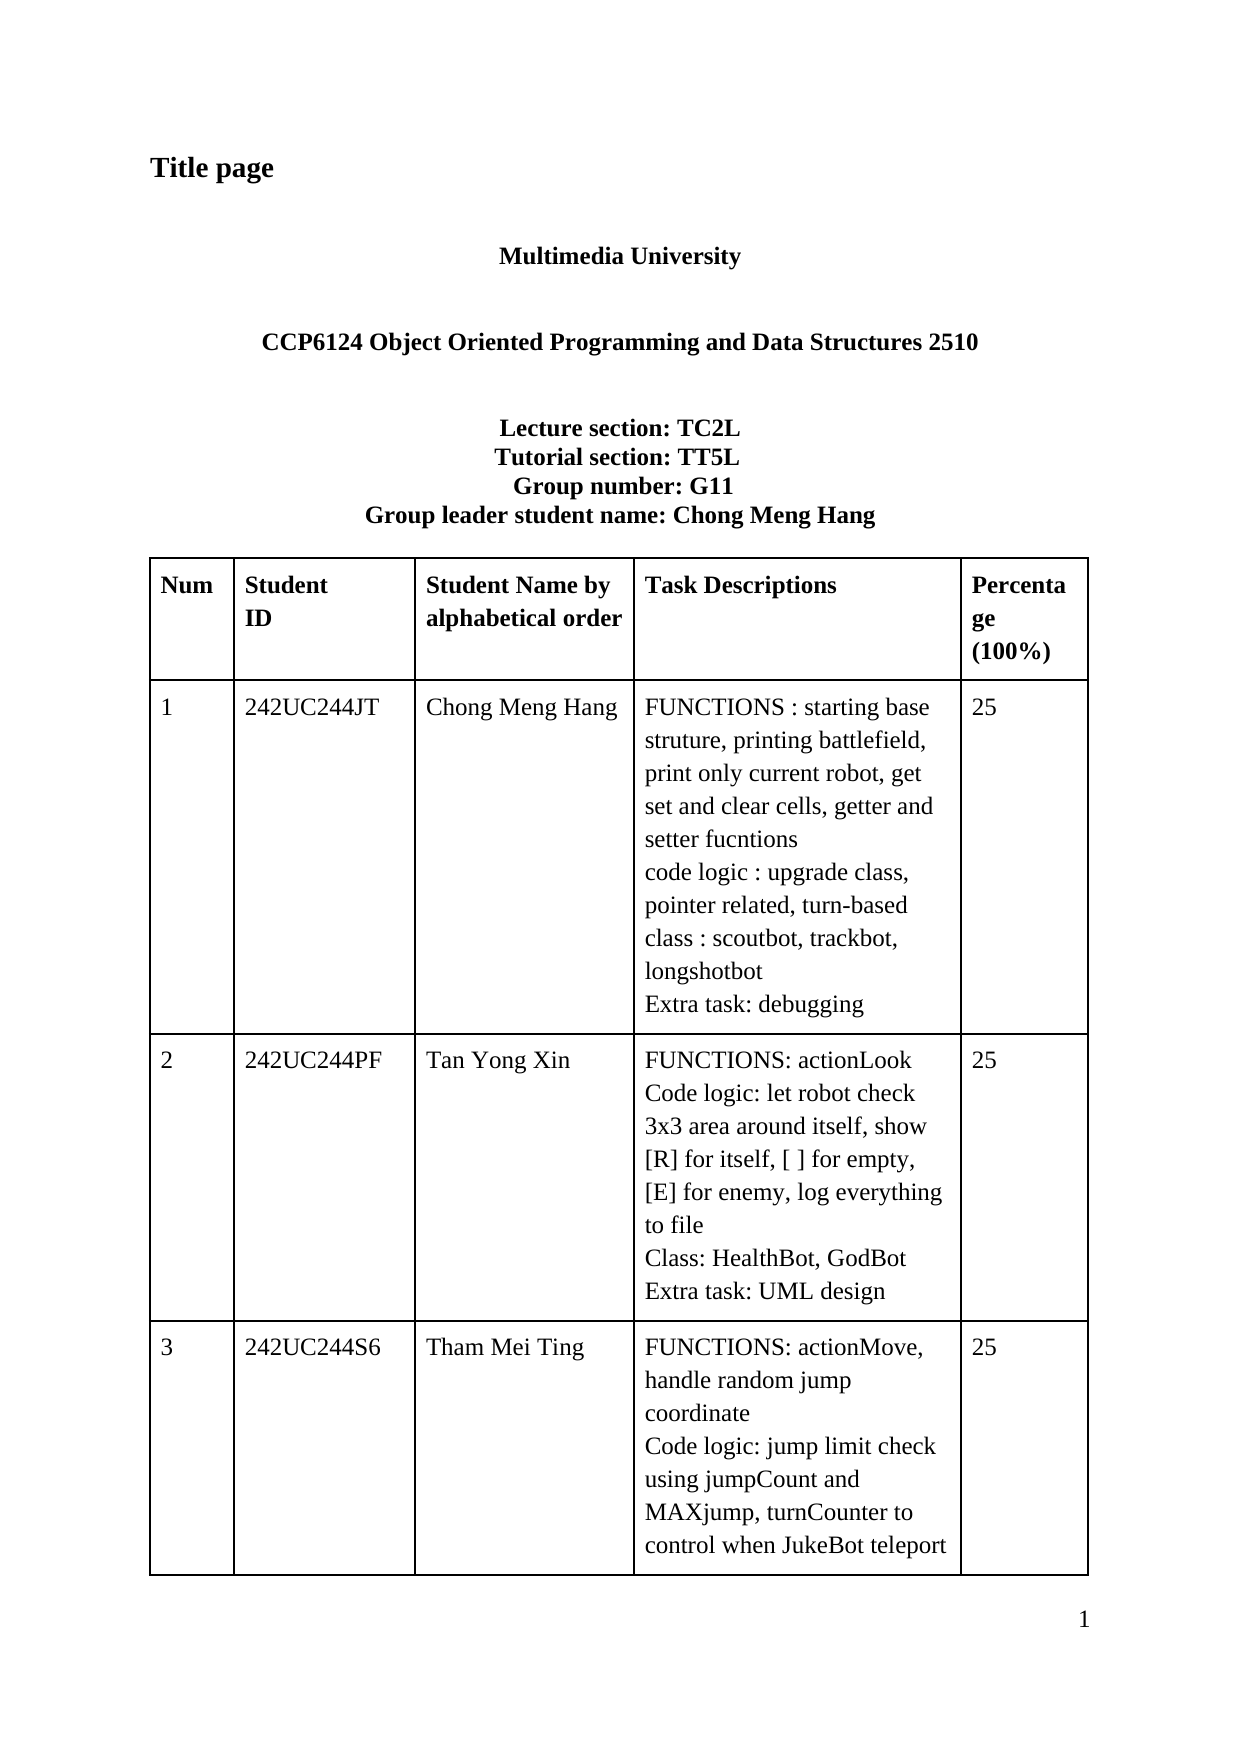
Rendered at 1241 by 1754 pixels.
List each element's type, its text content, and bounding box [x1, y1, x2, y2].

table_header Percentage (100%) [962, 559, 1087, 679]
text Lecture section: TC2L [150, 413, 1090, 442]
table_header Task Descriptions [635, 559, 960, 679]
text Tutorial section: TT5L [150, 442, 1090, 471]
table_header Student ID [235, 559, 414, 679]
table_cell Tan Yong Xin [416, 1035, 633, 1319]
text CCP6124 Object Oriented Programming and Data Structures 2510 [150, 327, 1090, 356]
table_cell Chong Meng Hang [416, 681, 633, 1032]
table_cell 25 [962, 1035, 1087, 1319]
subtitle Title page [150, 150, 1090, 183]
table_header Student Name by alphabetical order [416, 559, 633, 679]
text Group number: G11 [150, 471, 1090, 500]
text Group leader student name: Chong Meng Hang [150, 500, 1090, 528]
table_cell FUNCTIONS : starting base struture, printing battlefield, print only current robot, get set and clear cells, getter and setter fucntions code logic : upgrade class, pointer related, turn-based class : scoutbot, trackbot, longshotbot Extra task: debugging [635, 681, 960, 1032]
table_cell 25 [962, 681, 1087, 1032]
table_cell 242UC244PF [235, 1035, 414, 1319]
table_cell Tham Mei Ting [416, 1322, 633, 1573]
table_cell 2 [151, 1035, 233, 1319]
table_cell 242UC244S6 [235, 1322, 414, 1573]
text Multimedia University [150, 241, 1090, 270]
table_cell FUNCTIONS: actionLook Code logic: let robot check 3x3 area around itself, show [R] for itself, [ ] for empty, [E] for enemy, log everything to file Class: HealthBot, GodBot Extra task: UML design [635, 1035, 960, 1319]
table_cell FUNCTIONS: actionMove, handle random jump coordinate Code logic: jump limit check using jumpCount and MAXjump, turnCounter to control when JukeBot teleport [635, 1322, 960, 1573]
table_cell 3 [151, 1322, 233, 1573]
table_header Num [151, 559, 233, 679]
table_cell 242UC244JT [235, 681, 414, 1032]
table_cell 25 [962, 1322, 1087, 1573]
table_cell 1 [151, 681, 233, 1032]
